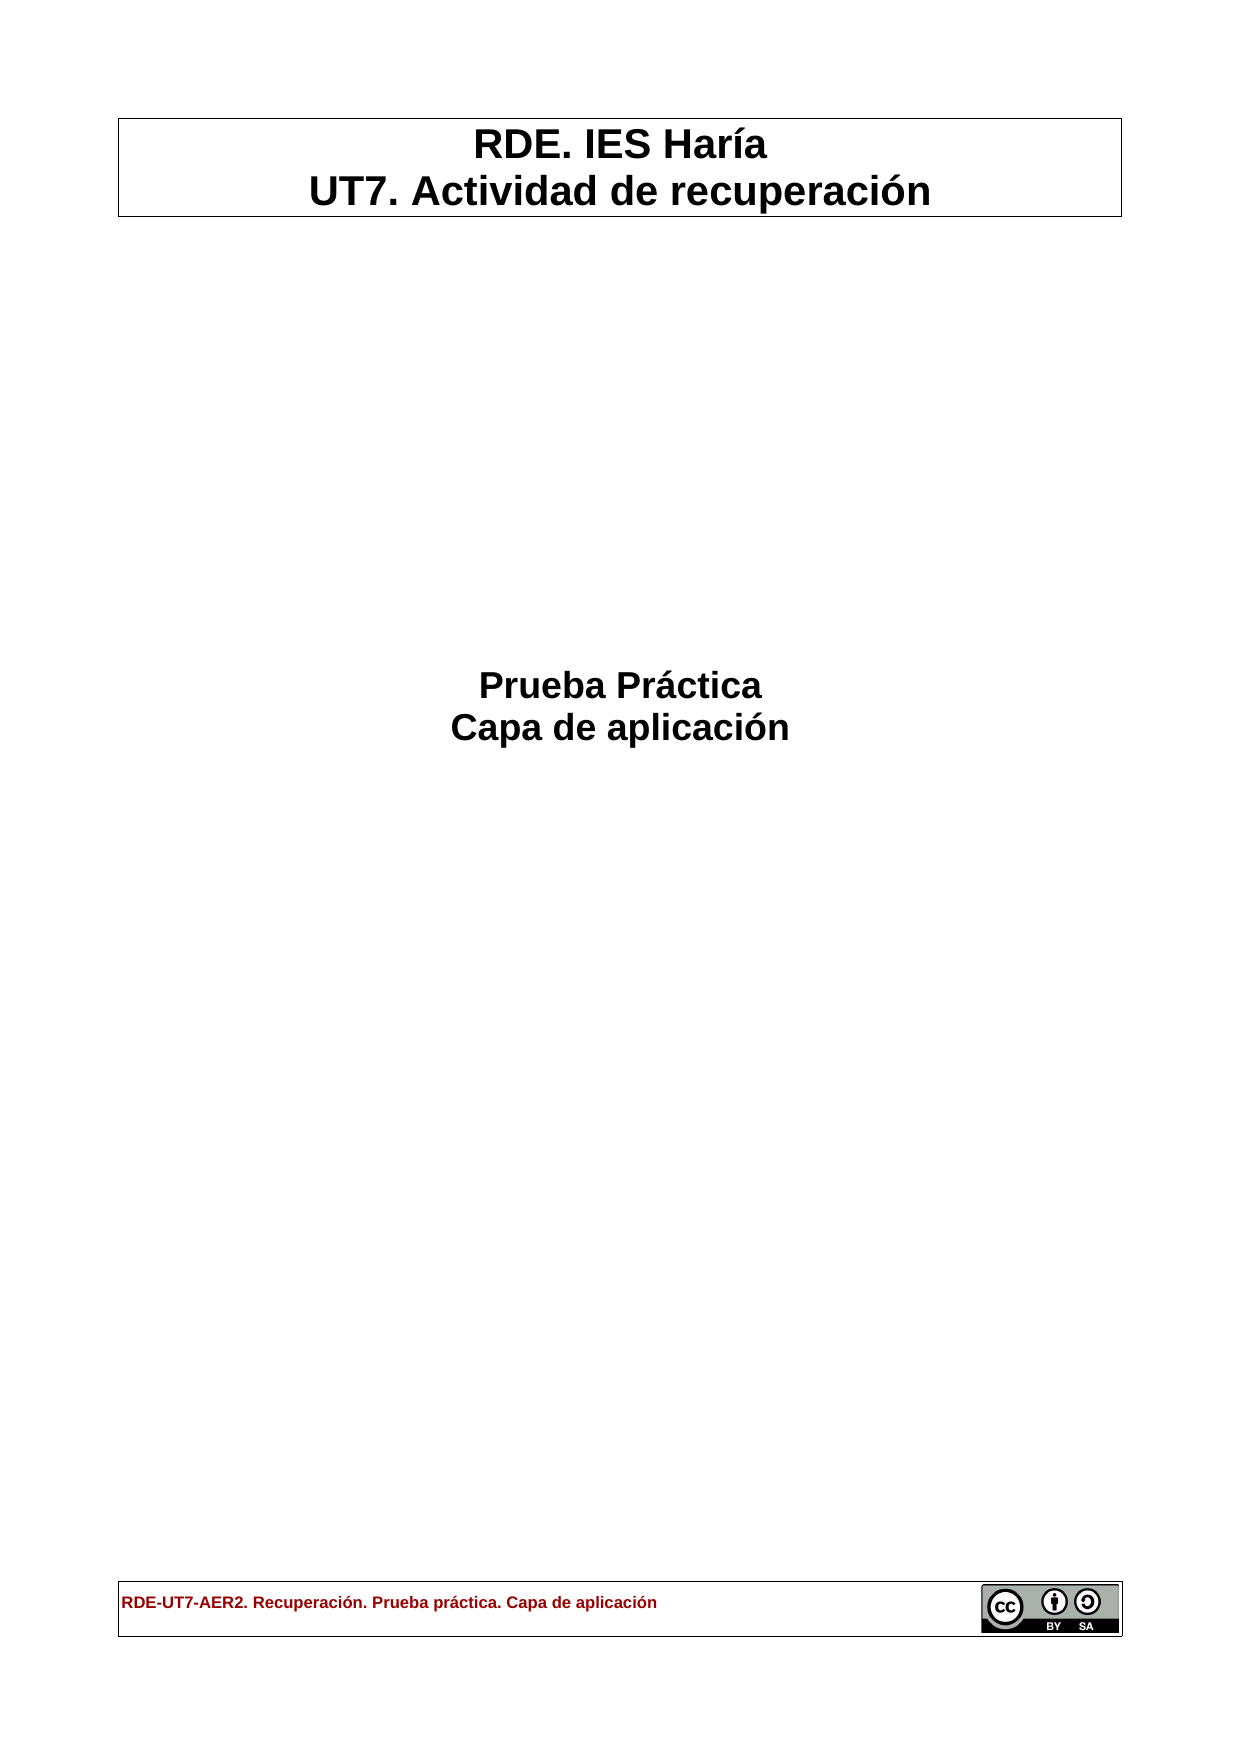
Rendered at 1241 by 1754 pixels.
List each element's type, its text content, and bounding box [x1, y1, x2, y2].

text Capa de aplicación [118, 706, 1122, 748]
text Prueba Práctica [118, 664, 1122, 706]
picture [981, 1584, 1119, 1633]
text UT7. Actividad de recuperación [119, 165, 1121, 216]
text RDE. IES Haría [119, 119, 1121, 165]
